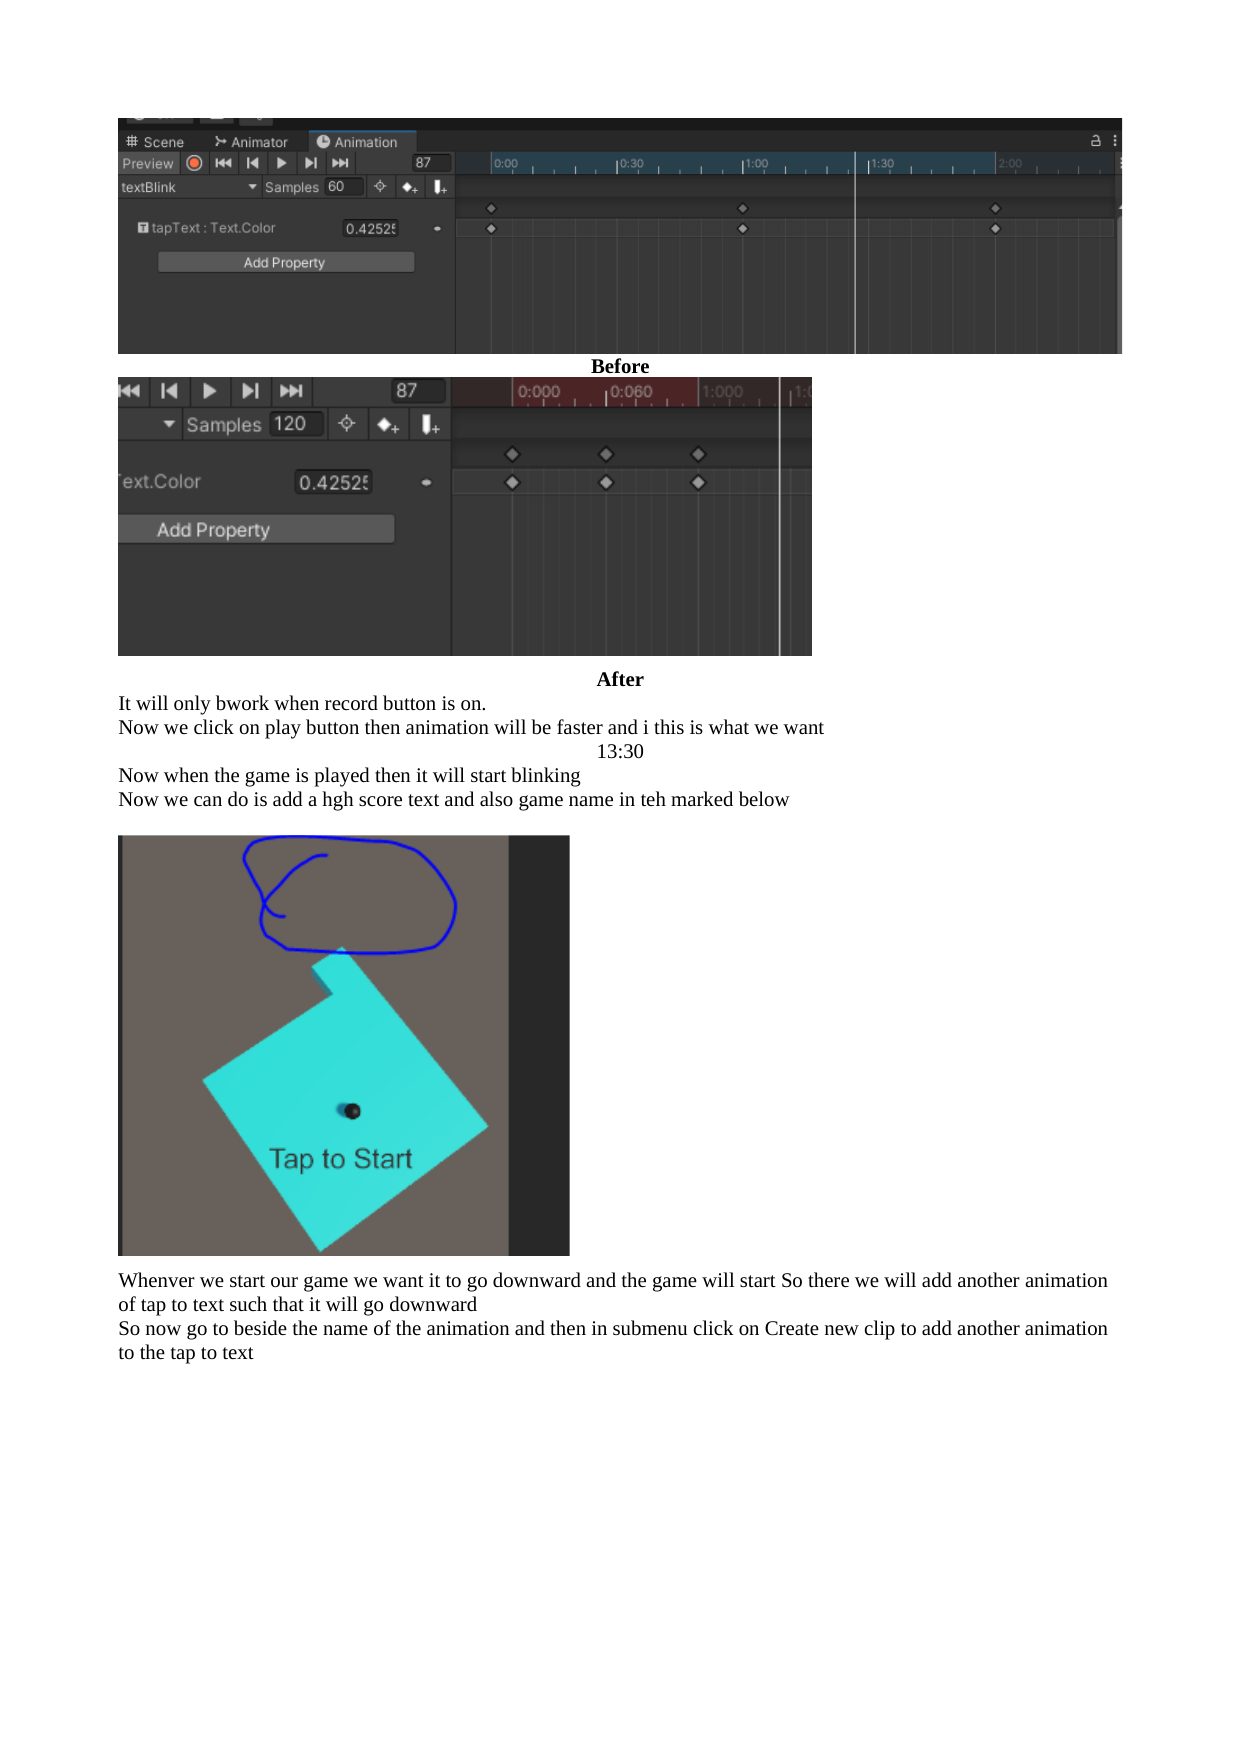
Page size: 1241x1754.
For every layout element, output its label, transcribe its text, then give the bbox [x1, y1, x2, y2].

text After [118, 666, 1122, 691]
text So now go to beside the name of the animation and then in submenu click on Create new clip to add another animation to the tap to text [118, 1316, 1122, 1364]
picture [118, 118, 1123, 354]
text Now we can do is add a hgh score text and also game name in teh marked below [118, 787, 1122, 811]
text It will only bwork when record button is on. [118, 691, 1122, 714]
text Now when the game is played then it will start blinking [118, 763, 1122, 787]
picture [118, 835, 570, 1256]
text Before [118, 354, 1122, 378]
picture [118, 377, 812, 656]
text 13:30 [118, 739, 1122, 763]
text Now we click on play button then animation will be faster and i this is what we want [118, 714, 1122, 739]
text Whenver we start our game we want it to go downward and the game will start So there we will add another animation of tap to text such that it will go downward [118, 1268, 1122, 1316]
